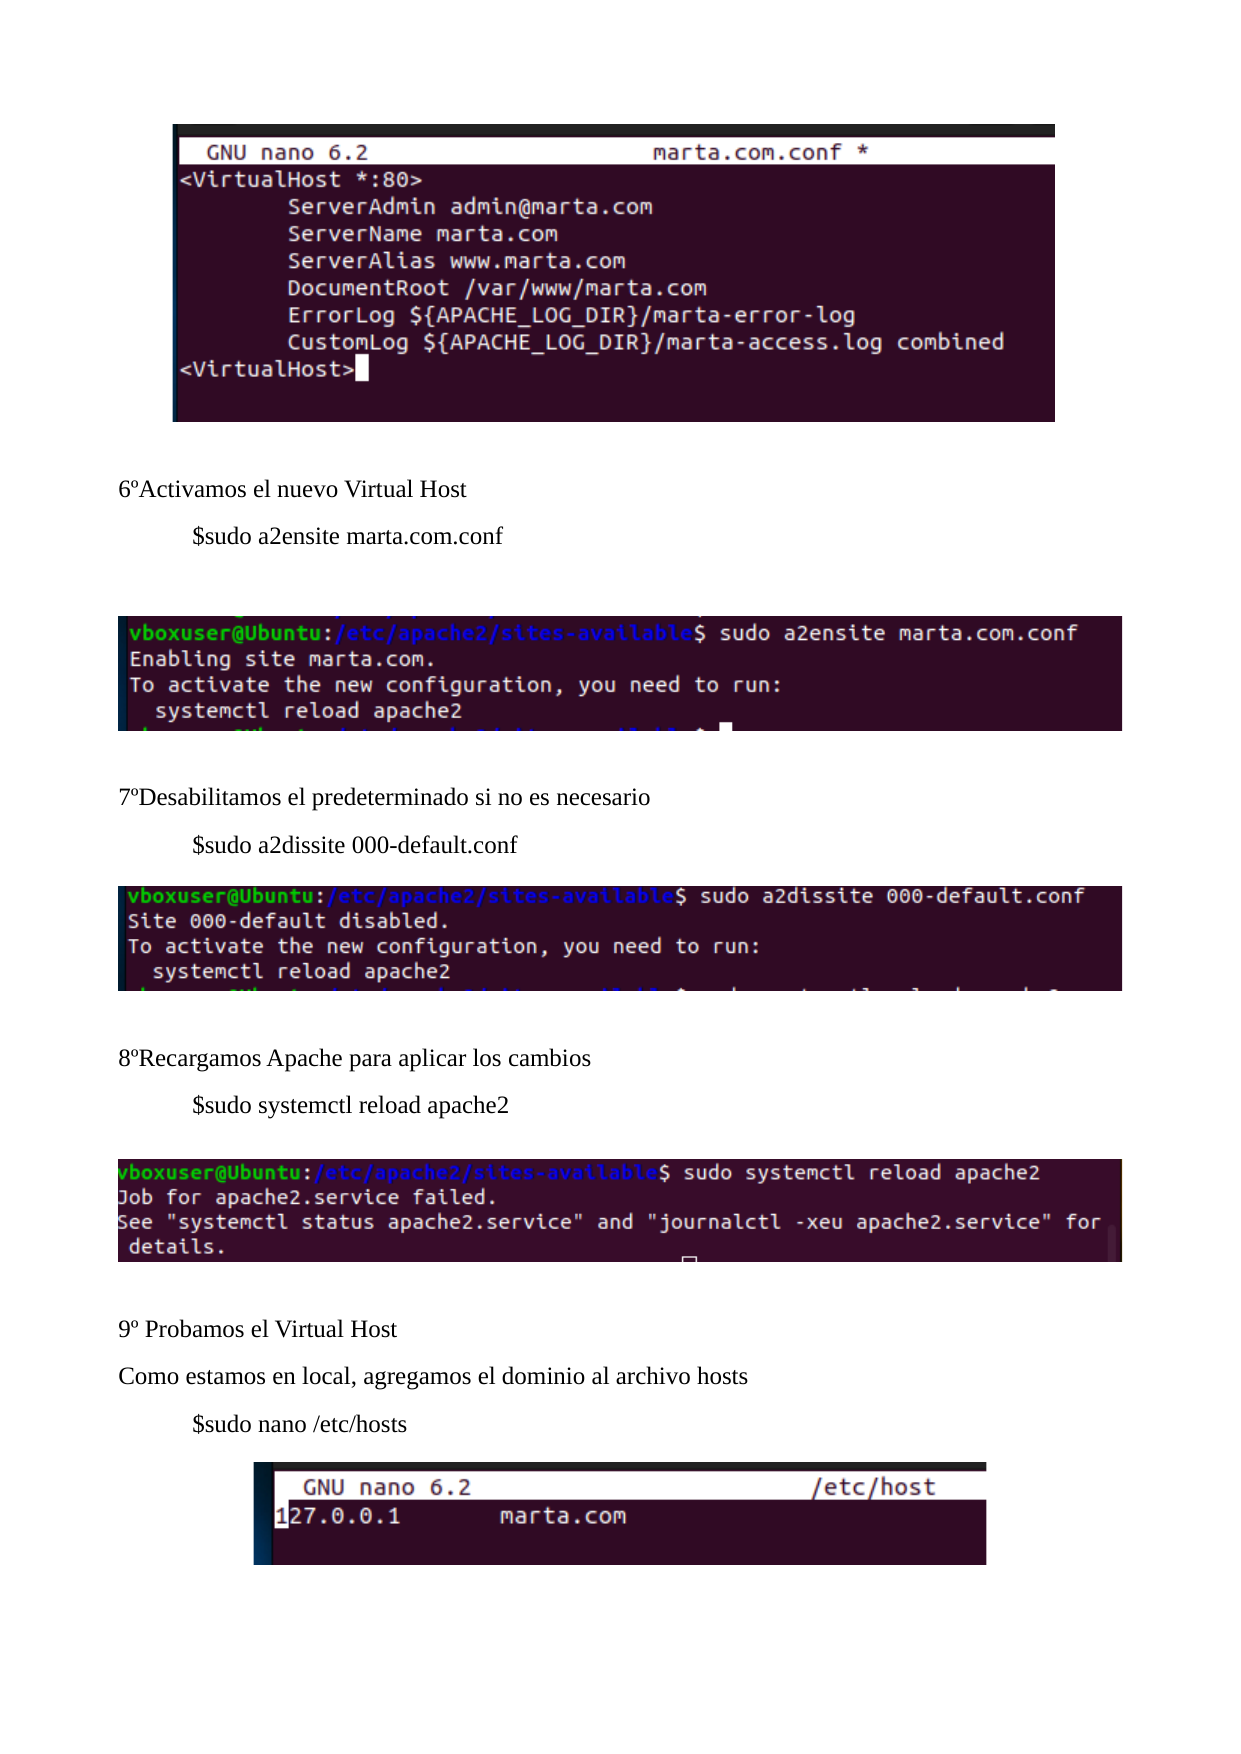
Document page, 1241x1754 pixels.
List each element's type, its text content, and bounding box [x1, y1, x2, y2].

text 7ºDesabilitamos el predeterminado si no es necesario [118, 782, 1122, 811]
text $sudo systemctl reload apache2 [118, 1090, 1122, 1119]
picture [172, 124, 1055, 422]
picture [118, 886, 1123, 991]
text 8ºRecargamos Apache para aplicar los cambios [118, 1043, 1122, 1071]
text 6ºActivamos el nuevo Virtual Host [118, 474, 1122, 502]
picture [118, 1159, 1123, 1262]
text 9º Probamos el Virtual Host [118, 1314, 1122, 1343]
text $sudo nano /etc/hosts [118, 1409, 1122, 1438]
text $sudo a2dissite 000-default.conf [118, 830, 1122, 858]
picture [253, 1462, 987, 1565]
picture [118, 616, 1123, 731]
text $sudo a2ensite marta.com.conf [118, 521, 1122, 550]
text Como estamos en local, agregamos el dominio al archivo hosts [118, 1361, 1122, 1390]
